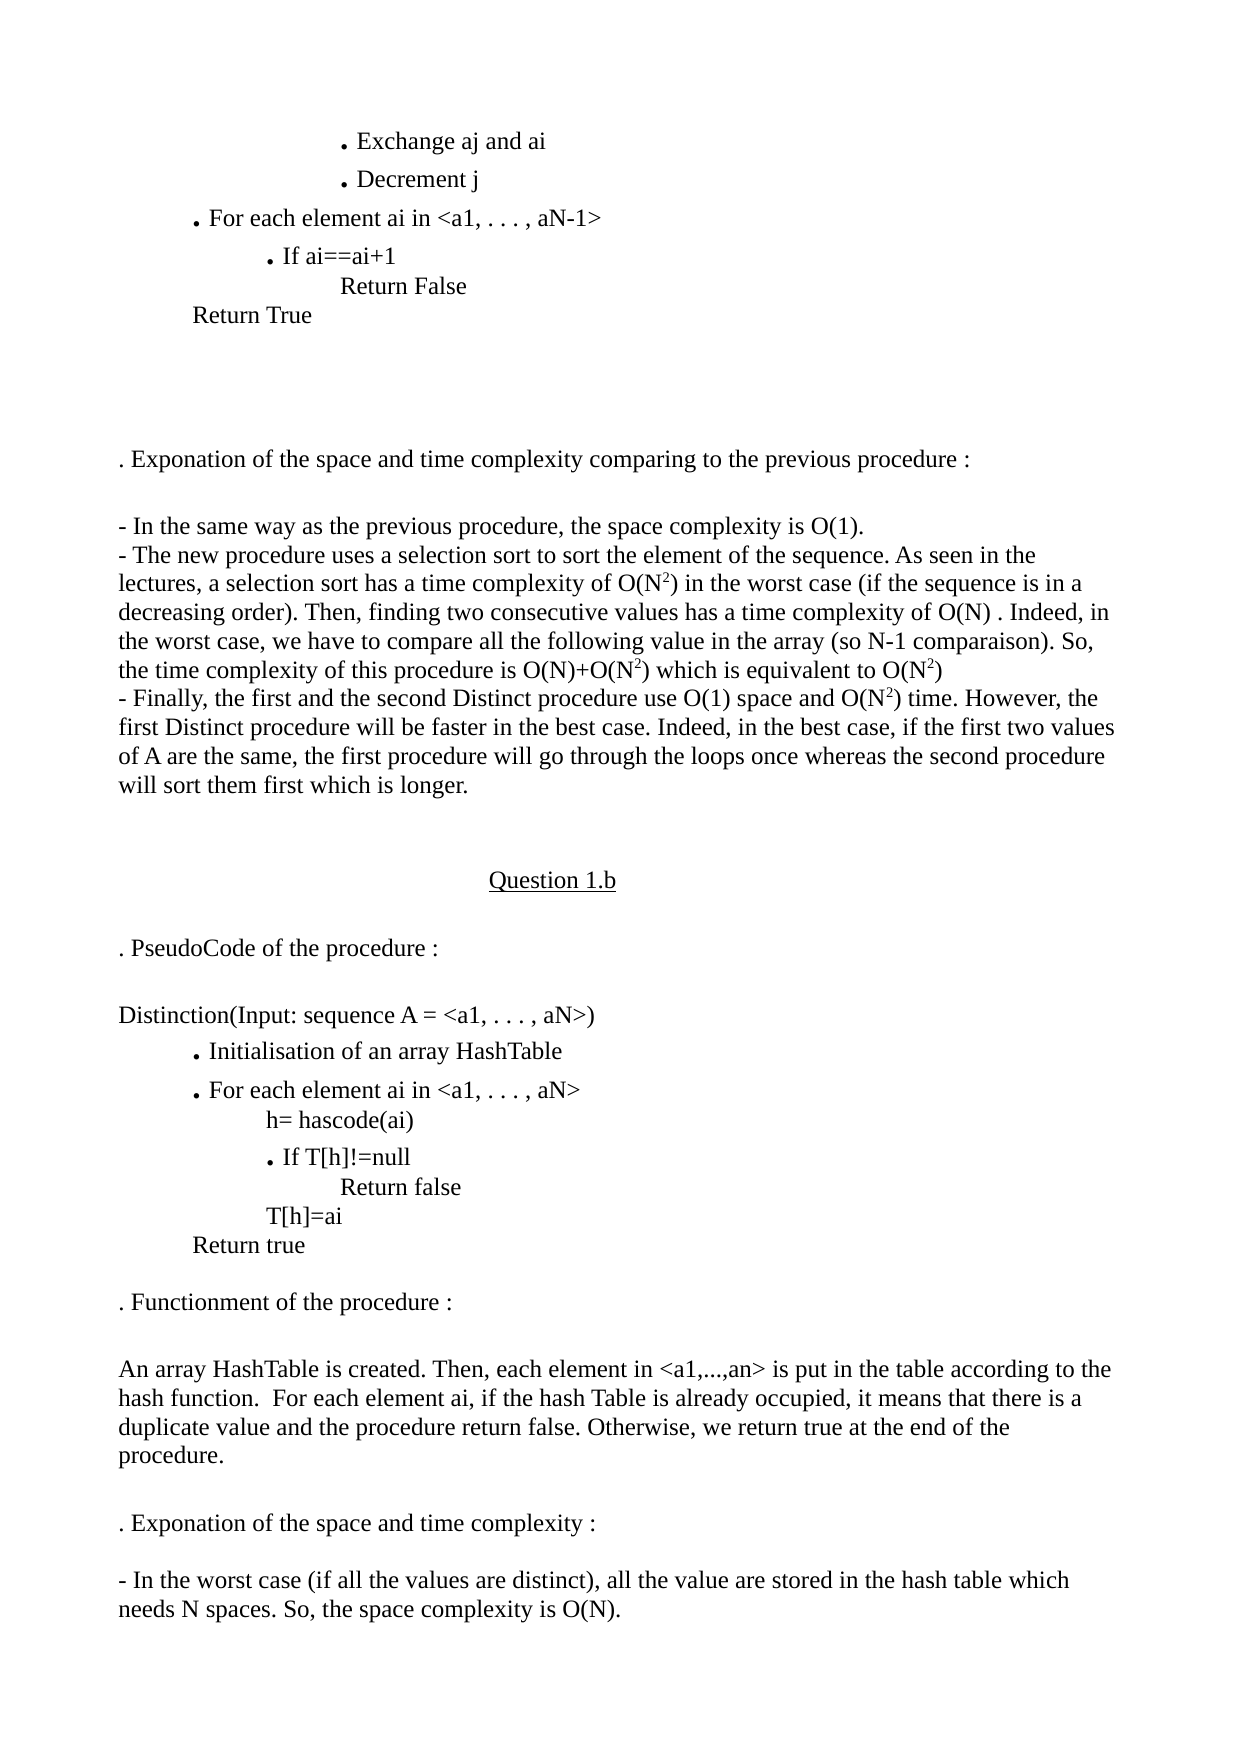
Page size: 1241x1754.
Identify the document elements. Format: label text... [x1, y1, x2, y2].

text . If ai==ai+1 [118, 233, 1122, 271]
text . Initialisation of an array HashTable [118, 1028, 1122, 1067]
text . For each element ai in <a1, . . . , aN-1> [118, 195, 1122, 233]
text . Exchange aj and ai [118, 118, 1122, 156]
text Return true [118, 1230, 1122, 1258]
text Return False [118, 271, 1122, 300]
text Return True [118, 300, 1122, 329]
text . For each element ai in <a1, . . . , aN> [118, 1067, 1122, 1105]
text h= hascode(ai) [118, 1105, 1122, 1134]
text Question 1.b [118, 866, 1122, 894]
text An array HashTable is created. Then, each element in <a1,...,an> is put in the table according to the hash function. For each element ai, if the hash Table is already occupied, it means that there is a duplicate value and the procedure return false. Otherwise, we return true at the end of the procedure. [118, 1354, 1122, 1469]
text . Functionment of the procedure : [118, 1287, 1122, 1316]
text Distinction(Input: sequence A = <a1, . . . , aN>) [118, 1000, 1122, 1028]
text - Finally, the first and the second Distinct procedure use O(1) space and O(N2) time. However, the first Distinct procedure will be faster in the best case. Indeed, in the best case, if the first two values of A are the same, the first procedure will go through the loops once whereas the second procedure will sort them first which is longer. [118, 683, 1122, 798]
text T[h]=ai [118, 1201, 1122, 1230]
text - In the same way as the previous procedure, the space complexity is O(1). [118, 511, 1122, 540]
text Return false [118, 1172, 1122, 1201]
text - In the worst case (if all the values are distinct), all the value are stored in the hash table which needs N spaces. So, the space complexity is O(N). [118, 1565, 1122, 1623]
text . If T[h]!=null [118, 1134, 1122, 1172]
text - The new procedure uses a selection sort to sort the element of the sequence. As seen in the lectures, a selection sort has a time complexity of O(N2) in the worst case (if the sequence is in a decreasing order). Then, finding two consecutive values has a time complexity of O(N) . Indeed, in the worst case, we have to compare all the following value in the array (so N-1 comparaison). So, the time complexity of this procedure is O(N)+O(N2) which is equivalent to O(N2) [118, 540, 1122, 683]
text . PseudoCode of the procedure : [118, 933, 1122, 961]
text . Exponation of the space and time complexity : [118, 1508, 1122, 1536]
text . Decrement j [118, 156, 1122, 195]
text . Exponation of the space and time complexity comparing to the previous procedure : [118, 444, 1122, 473]
